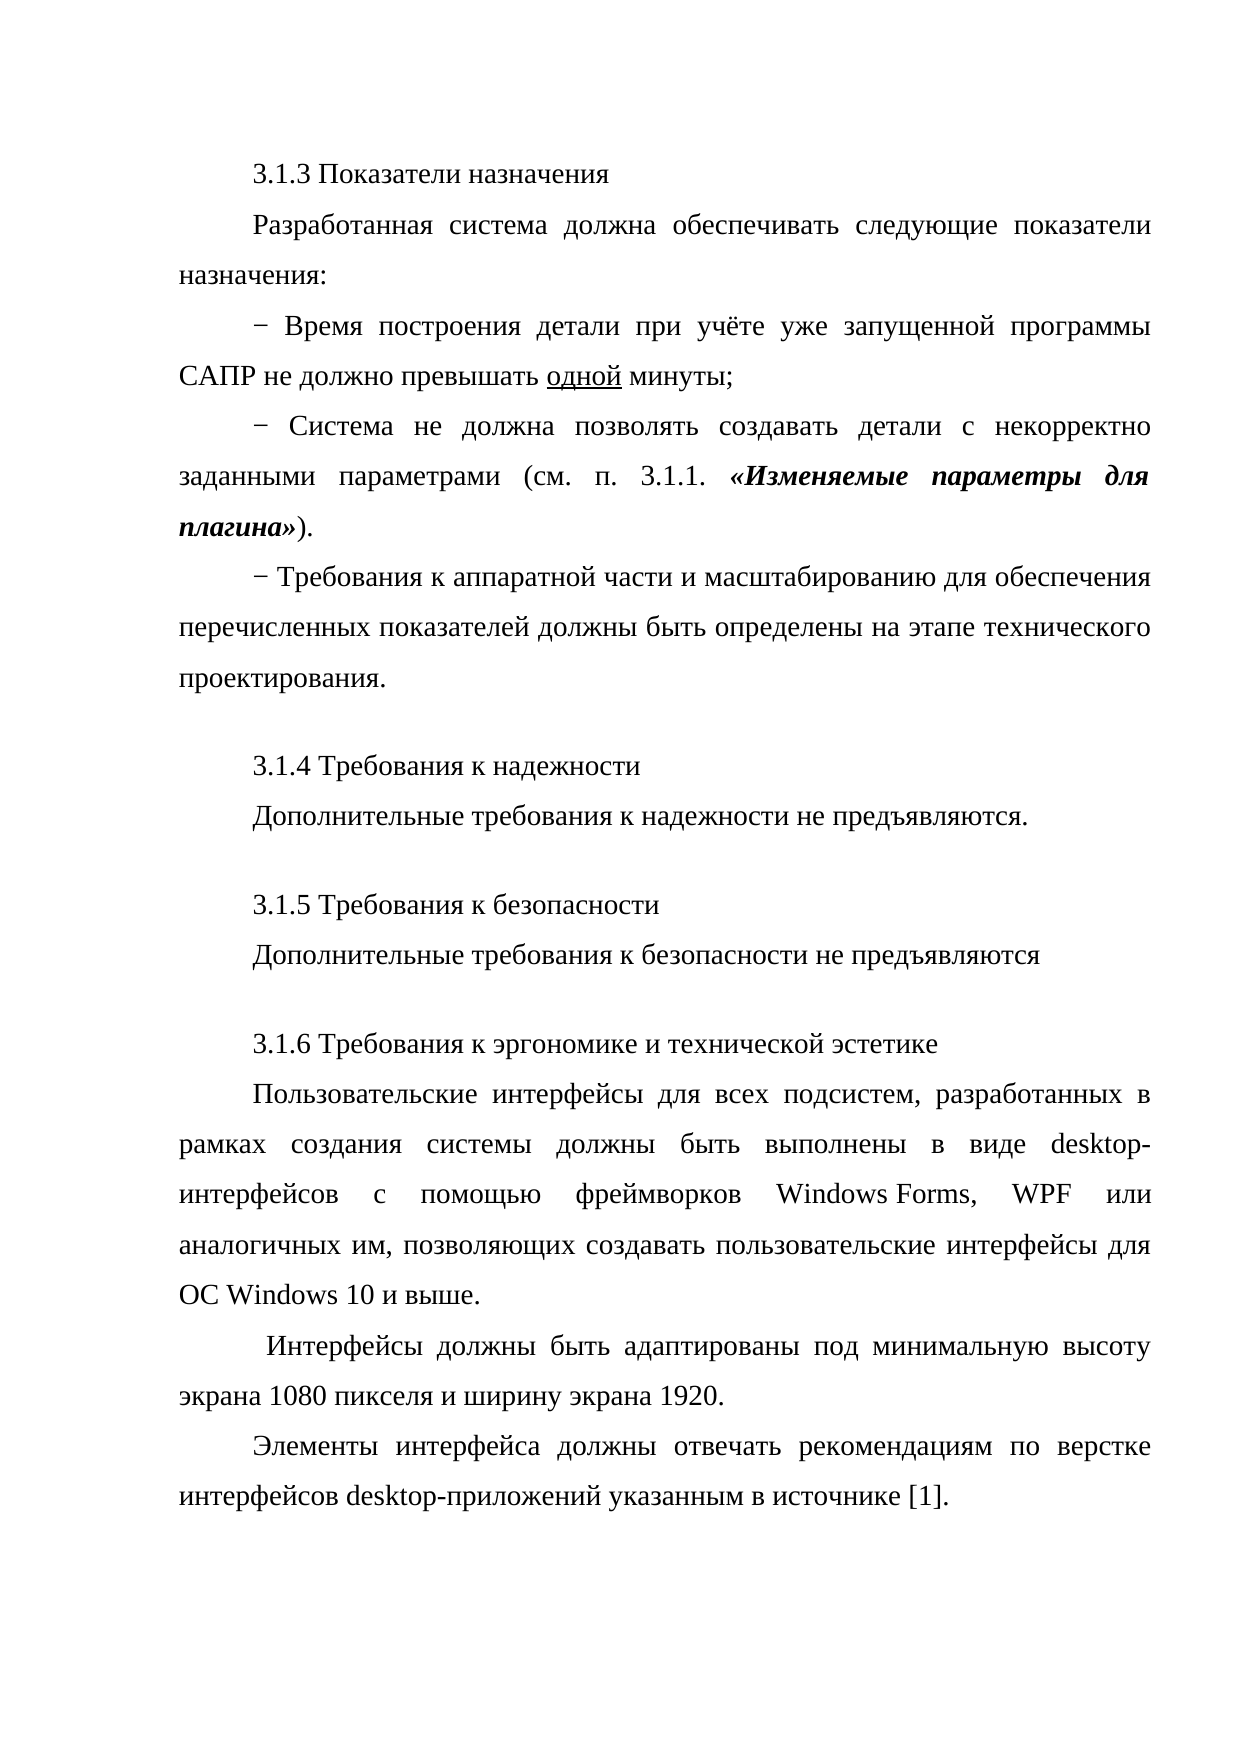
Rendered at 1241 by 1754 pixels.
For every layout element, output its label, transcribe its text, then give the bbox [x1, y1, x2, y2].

text 3.1.6 Требования к эргономике и технической эстетике [178, 1026, 1152, 1059]
text − Требования к аппаратной части и масштабированию для обеспечения перечисленных показателей должны быть определены на этапе технического проектирования. [178, 559, 1152, 693]
text − Система не должна позволять создавать детали с некорректно заданными параметрами (см. п. 3.1.1. «Изменяемые параметры для плагина»). [178, 408, 1152, 542]
text Дополнительные требования к надежности не предъявляются. [178, 798, 1152, 832]
text − Время построения детали при учёте уже запущенной программы САПР не должно превышать одной минуты; [178, 308, 1152, 391]
text Элементы интерфейса должны отвечать рекомендациям по верстке интерфейсов desktop-приложений указанным в источнике [1]. [178, 1428, 1152, 1512]
text 3.1.4 Требования к надежности [178, 748, 1152, 782]
text 3.1.3 Показатели назначения [178, 157, 1152, 190]
text Пользовательские интерфейсы для всех подсистем, разработанных в рамках создания системы должны быть выполнены в виде desktop-интерфейсов с помощью фреймворков Windows Forms, WPF или аналогичных им, позволяющих создавать пользовательские интерфейсы для ОС Windows 10 и выше. [178, 1076, 1152, 1311]
text Разработанная система должна обеспечивать следующие показатели назначения: [178, 207, 1152, 291]
text 3.1.5 Требования к безопасности [178, 887, 1152, 921]
text Дополнительные требования к безопасности не предъявляются [178, 937, 1152, 971]
text Интерфейсы должны быть адаптированы под минимальную высоту экрана 1080 пикселя и ширину экрана 1920. [178, 1328, 1152, 1411]
